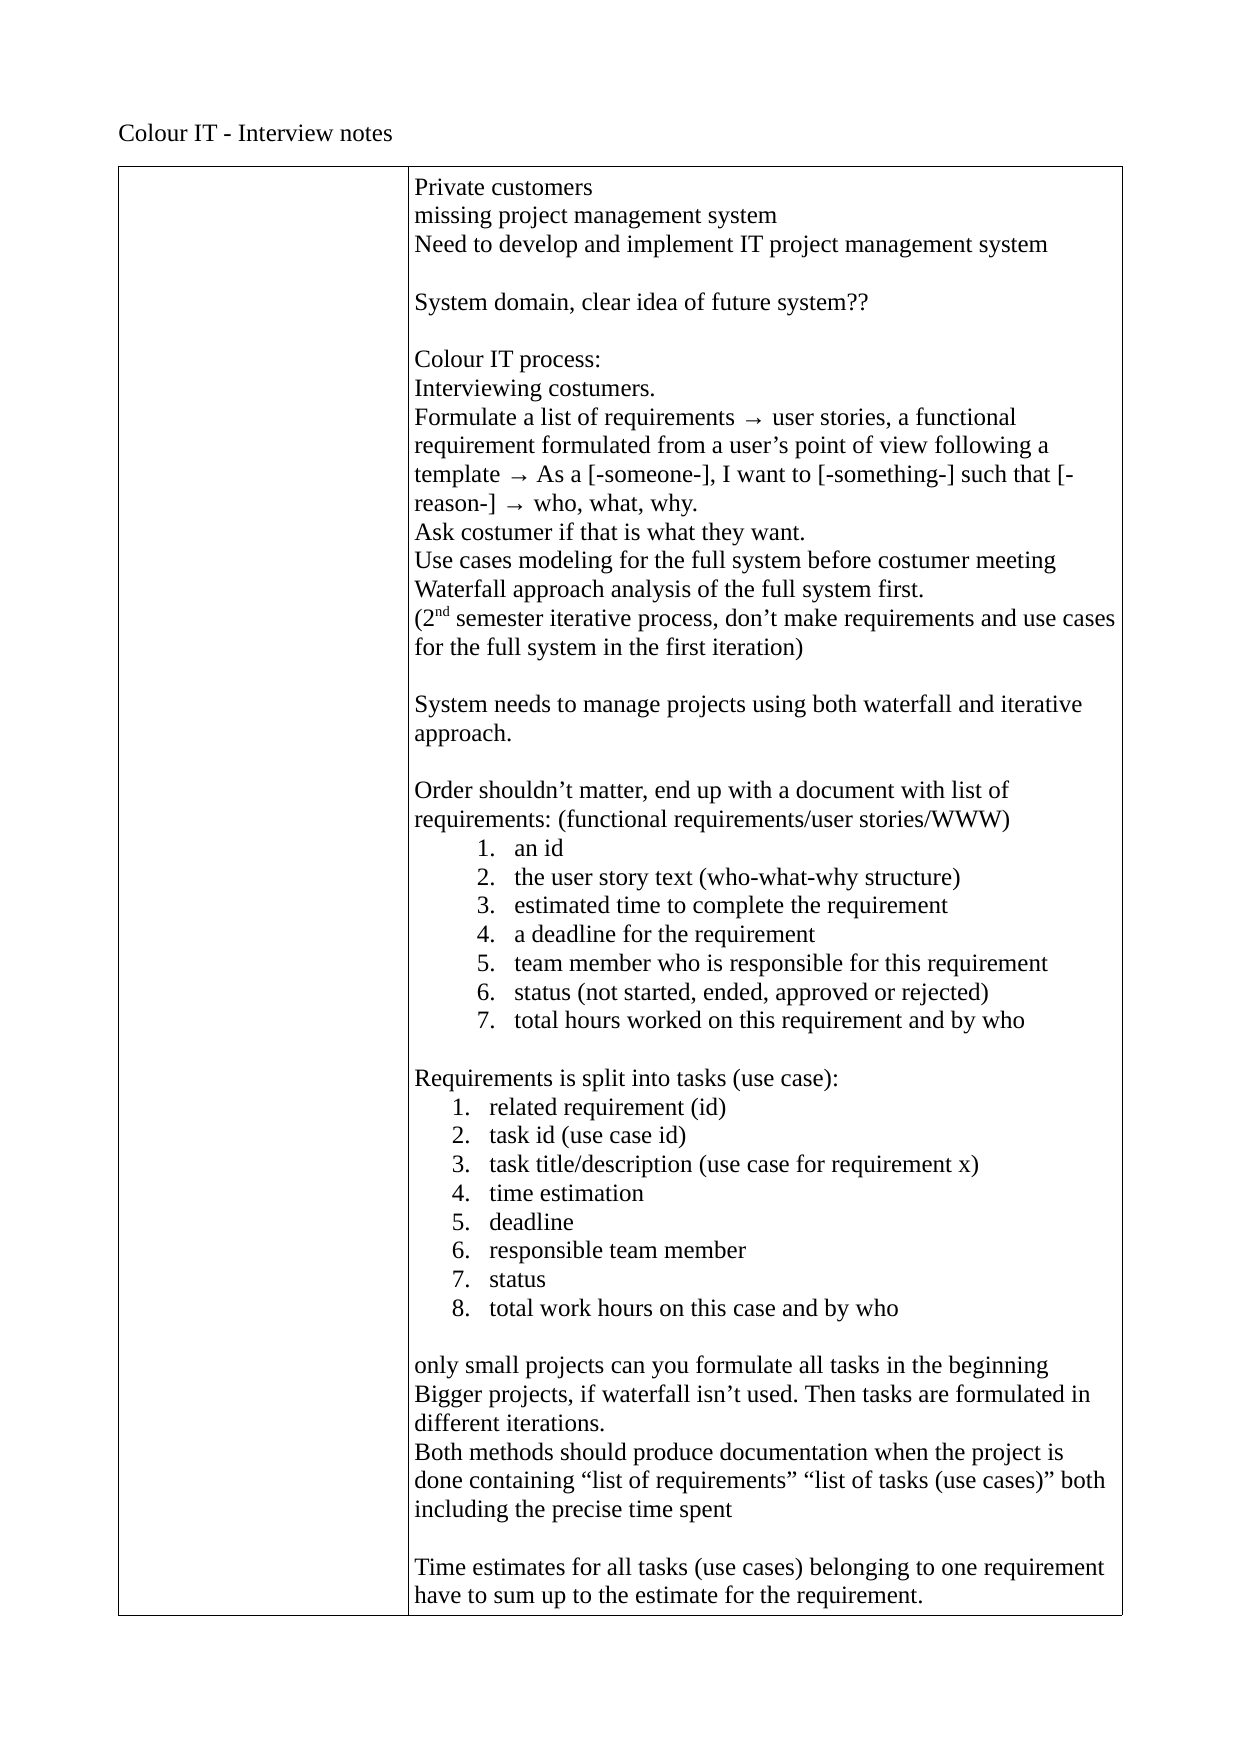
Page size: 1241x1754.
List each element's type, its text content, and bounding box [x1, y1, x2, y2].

table_header [119, 167, 408, 1615]
text Colour IT - Interview notes [118, 118, 1122, 147]
table_header Private customers missing project management system Need to develop and implement IT project management system System domain, clear idea of future system?? Colour IT process: Interviewing costumers. Formulate a list of requirements → user stories, a functional requirement formulated from a user’s point of view following a template → As a [-someone-], I want to [-something-] such that [-reason-] → who, what, why. Ask costumer if that is what they want. Use cases modeling for the full system before costumer meeting Waterfall approach analysis of the full system first. (2nd semester iterative process, don’t make requirements and use cases for the full system in the first iteration) System needs to manage projects using both waterfall and iterative approach. Order shouldn’t matter, end up with a document with list of requirements: (functional requirements/user stories/WWW) an id the user story text (who-what-why structure) estimated time to complete the requirement a deadline for the requirement team member who is responsible for this requirement status (not started, ended, approved or rejected) total hours worked on this requirement and by who Requirements is split into tasks (use case): related requirement (id) task id (use case id) task title/description (use case for requirement x) time estimation deadline responsible team member status total work hours on this case and by who only small projects can you formulate all tasks in the beginning Bigger projects, if waterfall isn’t used. Then tasks are formulated in different iterations. Both methods should produce documentation when the project is done containing “list of requirements” “list of tasks (use cases)” both including the precise time spent Time estimates for all tasks (use cases) belonging to one requirement have to sum up to the estimate for the requirement. [409, 167, 1122, 1615]
